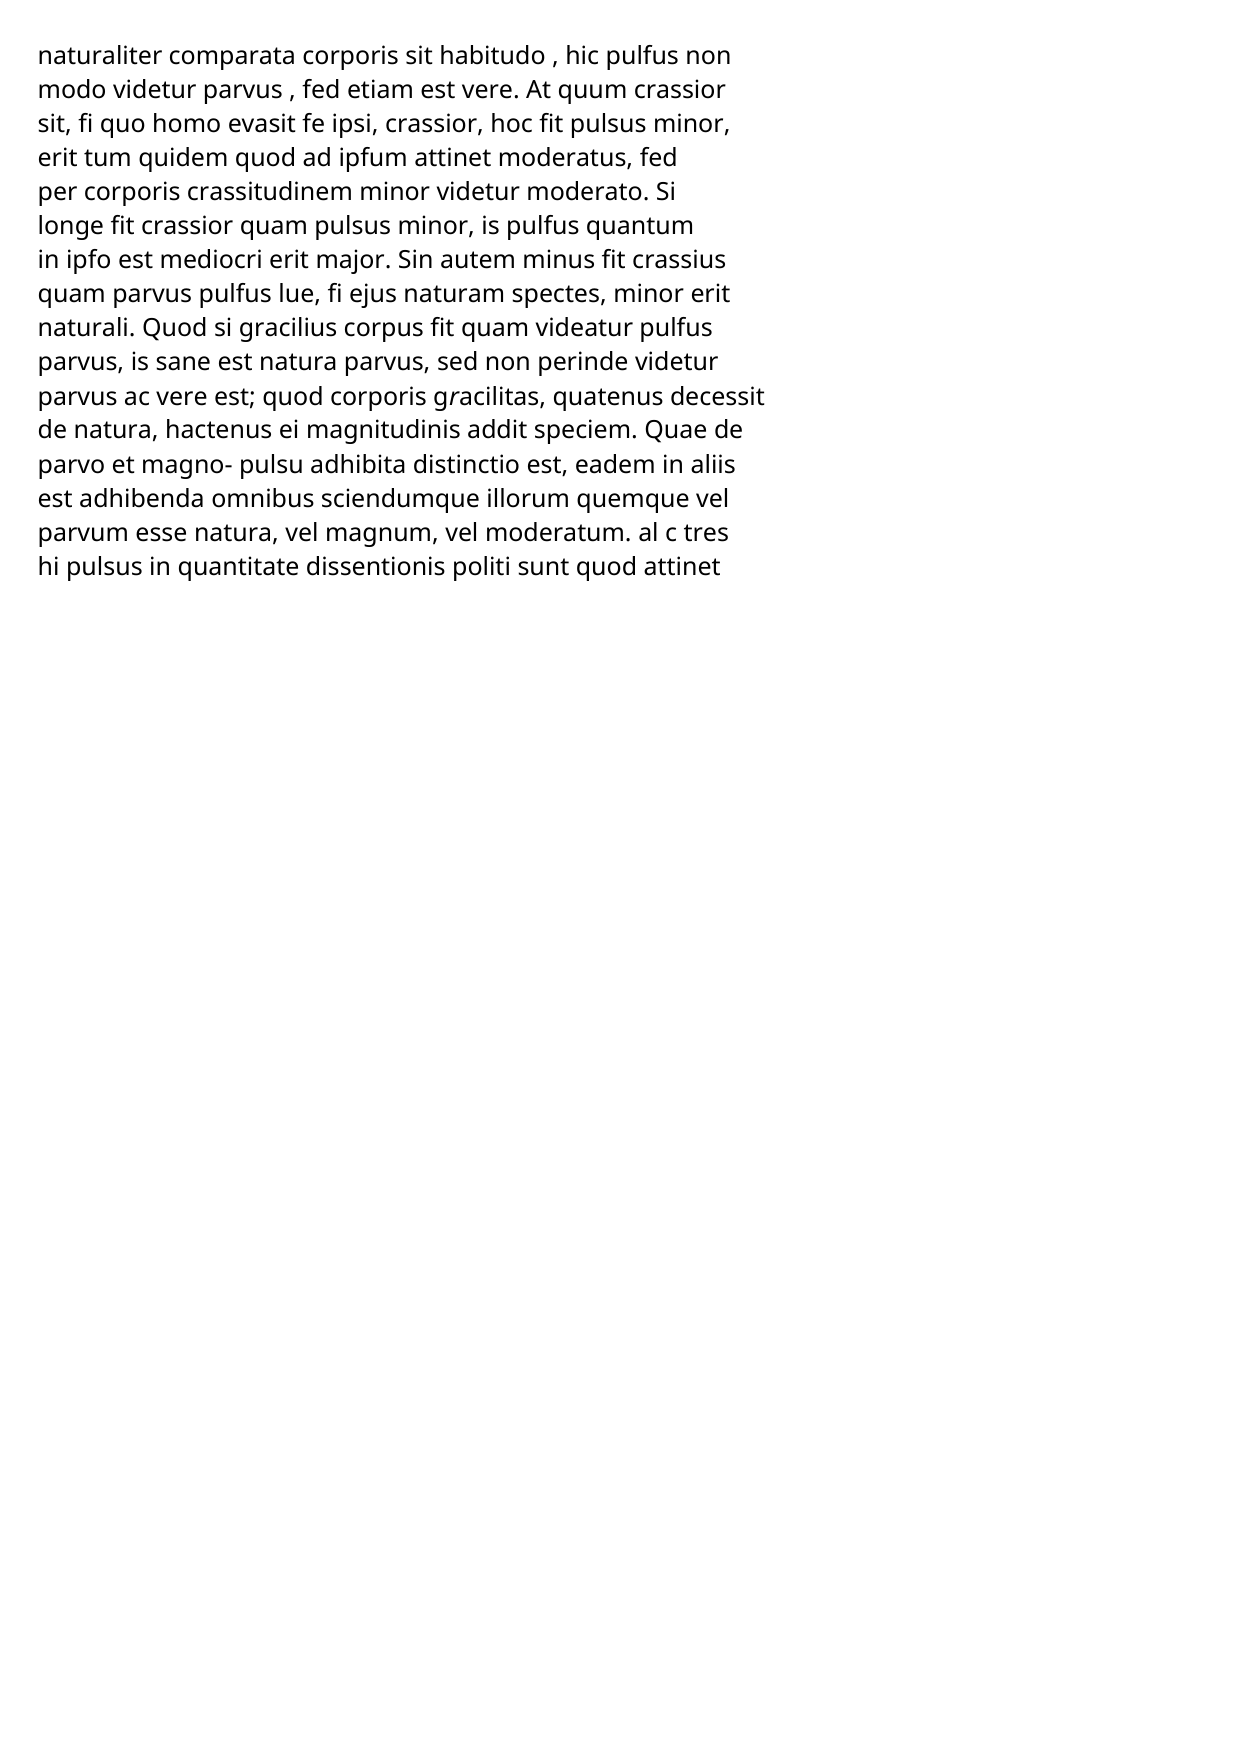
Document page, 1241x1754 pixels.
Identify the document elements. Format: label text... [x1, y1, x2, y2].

text naturaliter comparata corporis sit habitudo , hic pulfus non modo videtur parvus , fed etiam est vere. At quum crassior sit, fi quo homo evasit fe ipsi, crassior, hoc fit pulsus minor, erit tum quidem quod ad ipfum attinet moderatus, fed per corporis crassitudinem minor videtur moderato. Si longe fit crassior quam pulsus minor, is pulfus quantum in ipfo est mediocri erit major. Sin autem minus fit crassius quam parvus pulfus lue, fi ejus naturam spectes, minor erit naturali. Quod si gracilius corpus fit quam videatur pulfus parvus, is sane est natura parvus, sed non perinde videtur parvus ac vere est; quod corporis gracilitas, quatenus decessit de natura, hactenus ei magnitudinis addit speciem. Quae de parvo et magno- pulsu adhibita distinctio est, eadem in aliis est adhibenda omnibus sciendumque illorum quemque vel parvum esse natura, vel magnum, vel moderatum. al c tres hi pulsus in quantitate dissentionis politi sunt quod attinet [37, 37, 1203, 582]
